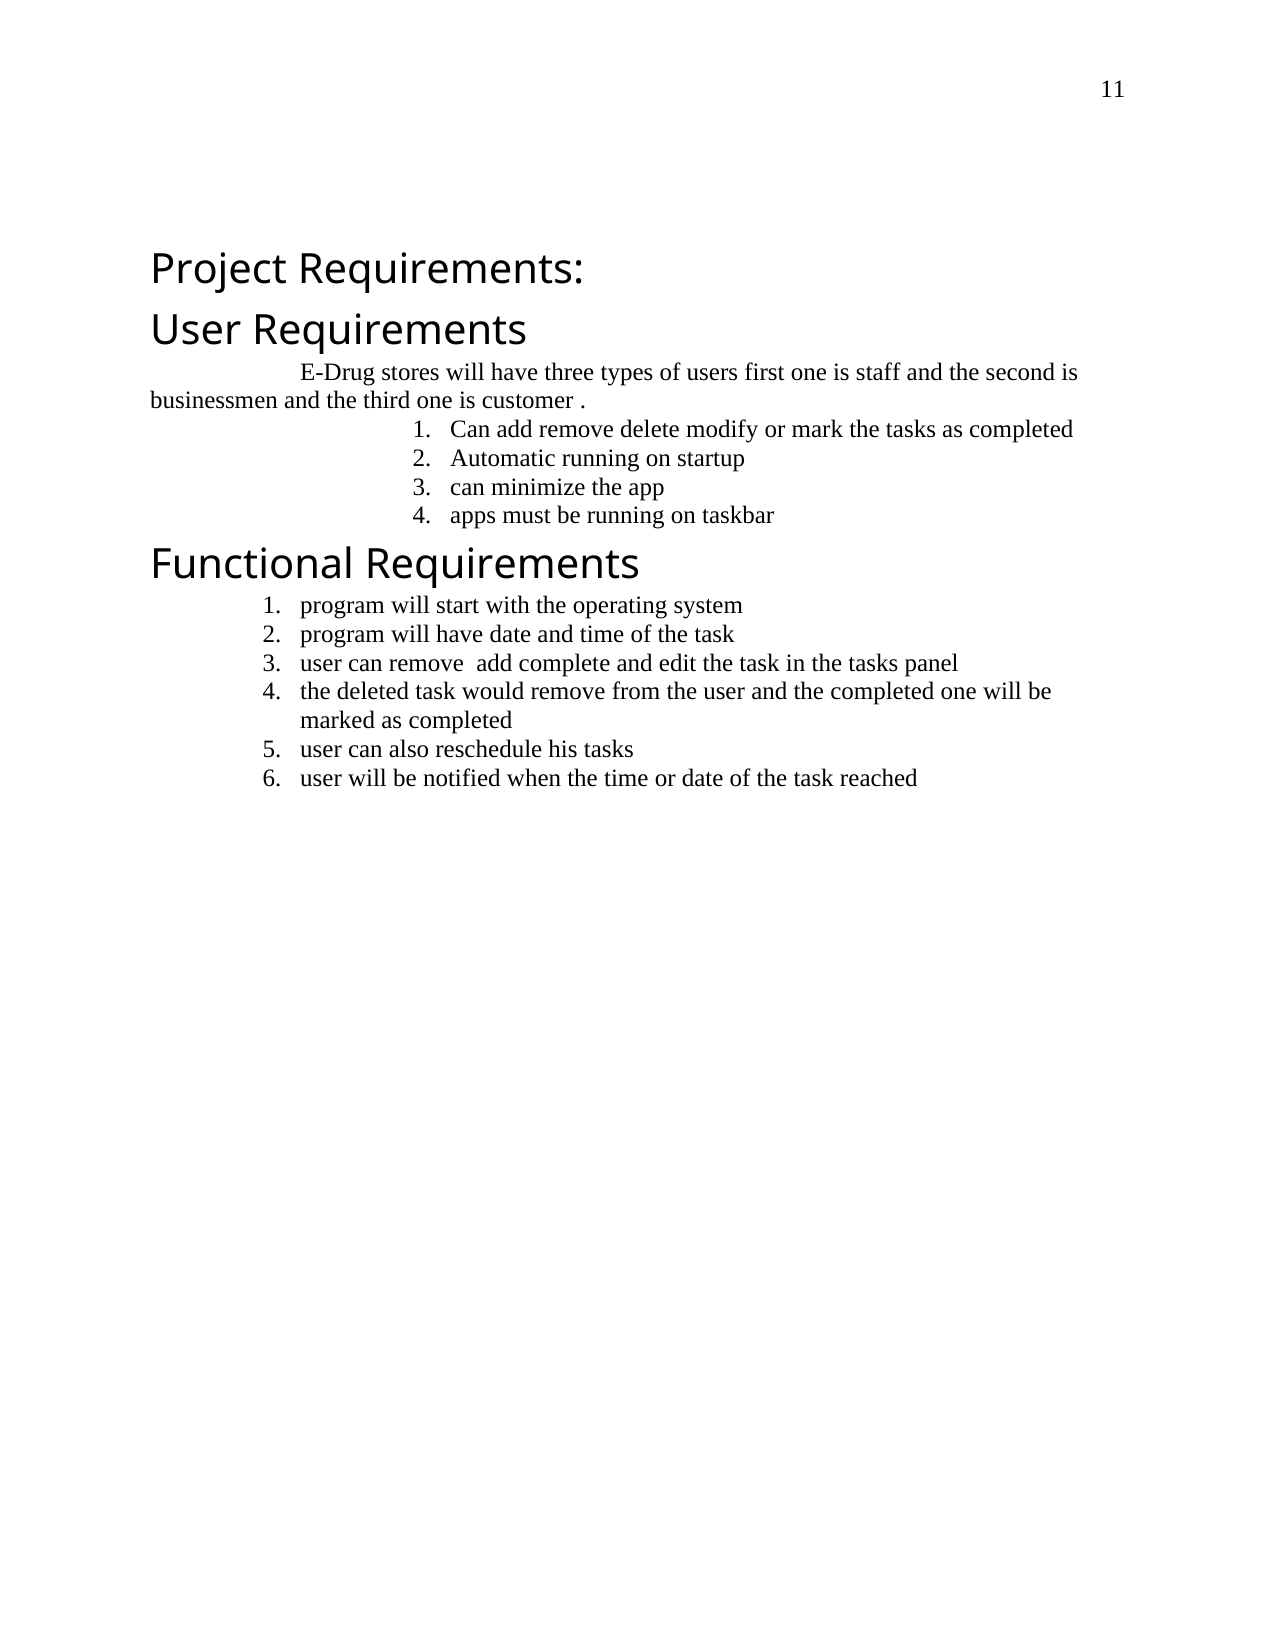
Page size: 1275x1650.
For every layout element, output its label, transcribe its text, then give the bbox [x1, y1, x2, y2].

subtitle User Requirements [150, 300, 1125, 357]
list can minimize the app [412, 472, 1125, 501]
subtitle Project Requirements: [150, 239, 1125, 296]
text E-Drug stores will have three types of users first one is staff and the second is businessmen and the third one is customer . [150, 357, 1125, 414]
list apps must be running on taskbar [412, 501, 1125, 529]
list user will be notified when the time or date of the task reached [262, 763, 1125, 791]
list the deleted task would remove from the user and the completed one will be marked as completed [262, 676, 1125, 734]
list program will have date and time of the task [262, 619, 1125, 648]
subtitle Functional Requirements [150, 533, 1125, 590]
list program will start with the operating system [262, 590, 1125, 619]
list user can remove add complete and edit the task in the tasks panel [262, 648, 1125, 676]
list Can add remove delete modify or mark the tasks as completed [412, 414, 1125, 443]
list Automatic running on startup [412, 443, 1125, 472]
list user can also reschedule his tasks [262, 734, 1125, 763]
